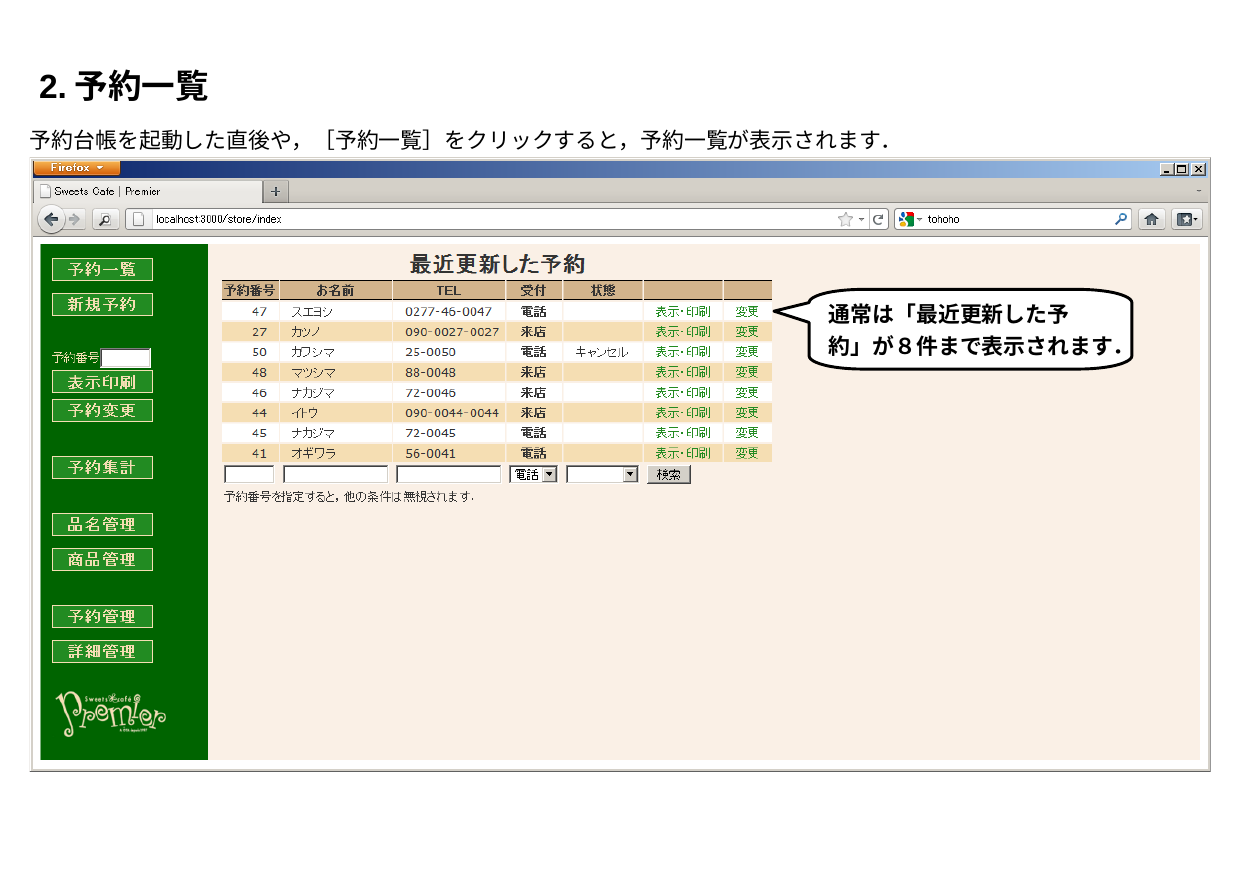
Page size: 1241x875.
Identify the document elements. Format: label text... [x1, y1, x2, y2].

picture [29, 157, 1211, 772]
subtitle 予約一覧 [29, 59, 1211, 108]
text 予約台帳を起動した直後や，［予約一覧］をクリックすると，予約一覧が表示されます． [29, 123, 1211, 155]
